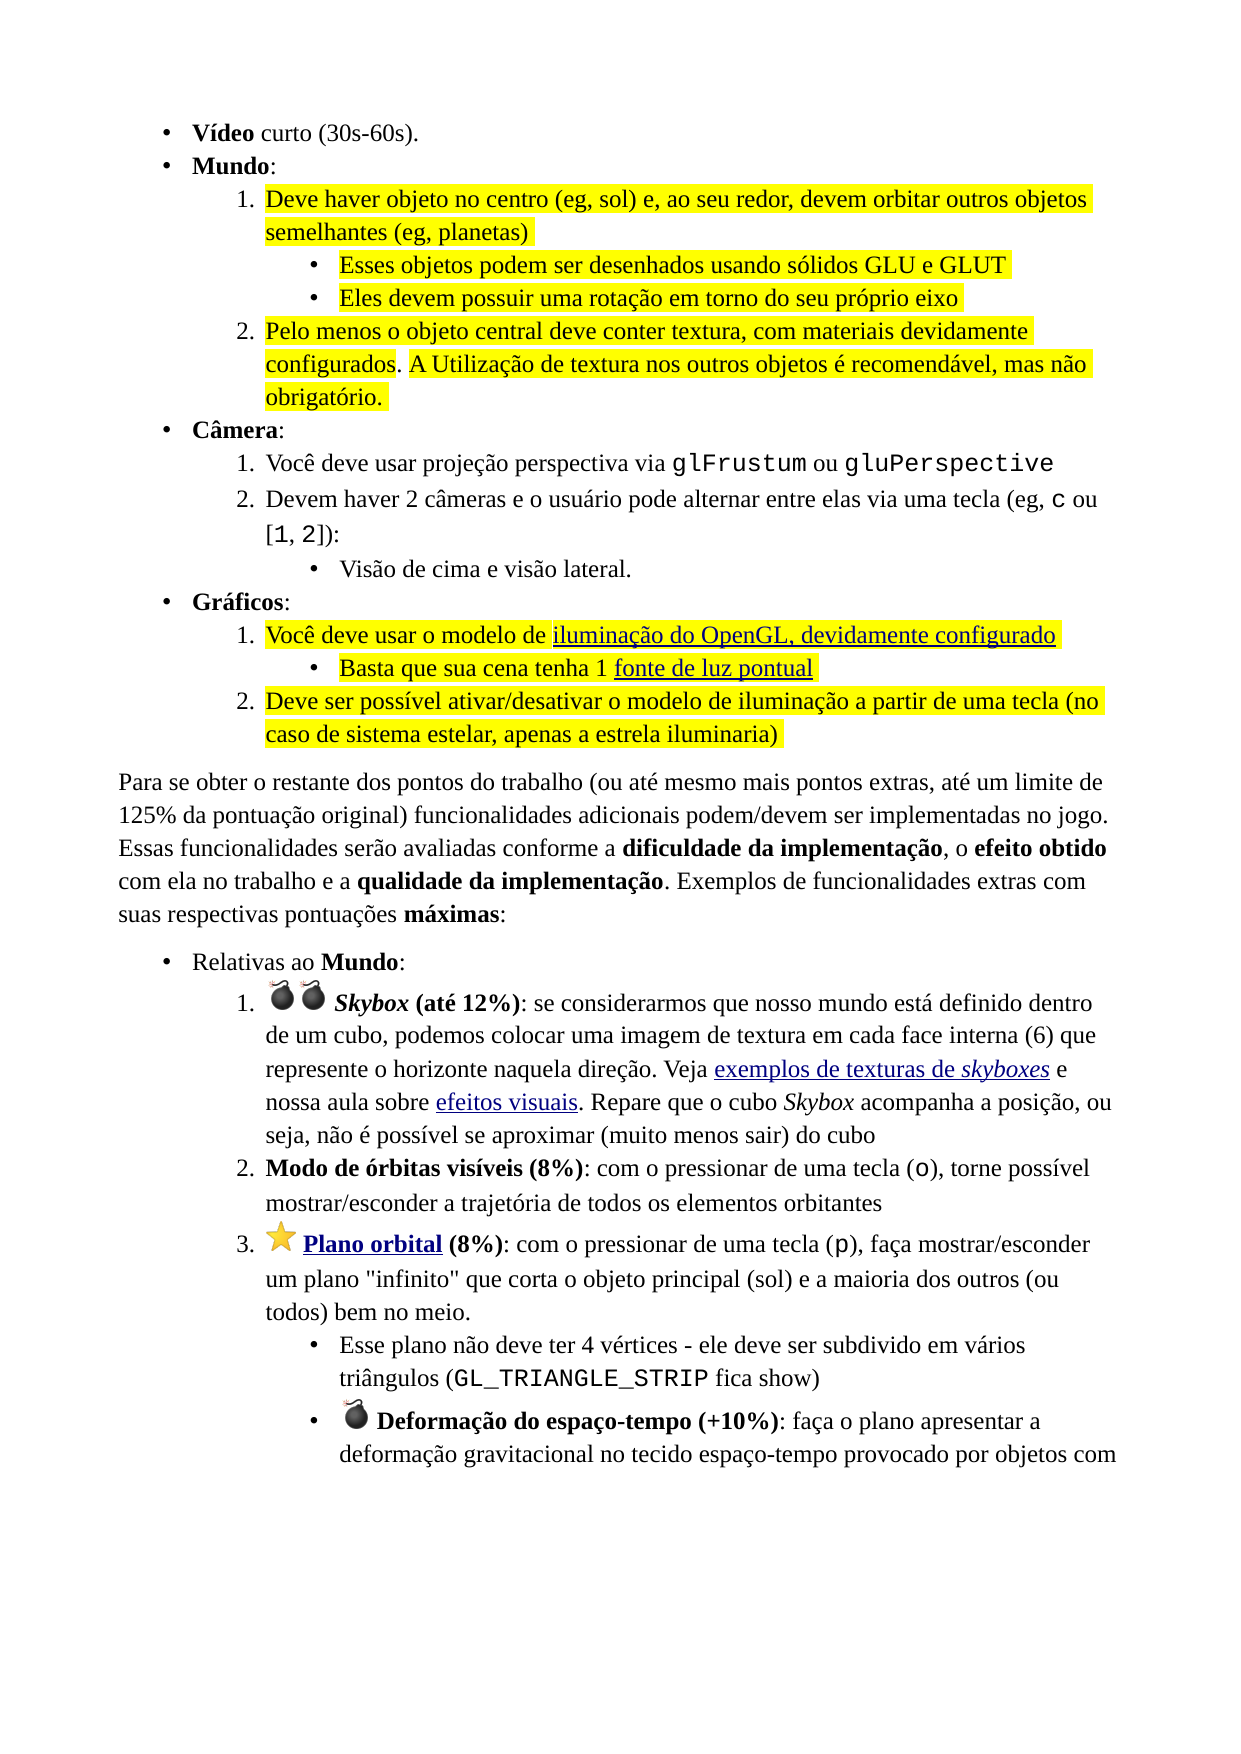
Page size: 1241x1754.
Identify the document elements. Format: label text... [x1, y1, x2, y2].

list Vídeo curto (30s-60s). [162, 118, 1122, 147]
list Eles devem possuir uma rotação em torno do seu próprio eixo [309, 283, 1122, 312]
list Mundo: [162, 151, 1122, 180]
list Gráficos: [162, 587, 1122, 616]
list Skybox (até 12%): se considerarmos que nosso mundo está definido dentro de um cubo, podemos colocar uma imagem de textura em cada face interna (6) que represente o horizonte naquela direção. Veja exemplos de texturas de skyboxes e nossa aula sobre efeitos visuais. Repare que o cubo Skybox acompanha a posição, ou seja, não é possível se aproximar (muito menos sair) do cubo [236, 980, 1122, 1148]
list Câmera: [162, 415, 1122, 444]
list Deformação do espaço-tempo (+10%): faça o plano apresentar a deformação gravitacional no tecido espaço-tempo provocado por objetos com [309, 1398, 1122, 1468]
text Para se obter o restante dos pontos do trabalho (ou até mesmo mais pontos extras, até um limite de 125% da pontuação original) funcionalidades adicionais podem/devem ser implementadas no jogo. Essas funcionalidades serão avaliadas conforme a dificuldade da implementação, o efeito obtido com ela no trabalho e a qualidade da implementação. Exemplos de funcionalidades extras com suas respectivas pontuações máximas: [118, 767, 1122, 928]
list Pelo menos o objeto central deve conter textura, com materiais devidamente configurados. A Utilização de textura nos outros objetos é recomendável, mas não obrigatório. [236, 316, 1122, 411]
list Basta que sua cena tenha 1 fonte de luz pontual [309, 653, 1122, 682]
picture [265, 1220, 297, 1252]
list Visão de cima e visão lateral. [309, 554, 1122, 583]
list Deve ser possível ativar/desativar o modelo de iluminação a partir de uma tecla (no caso de sistema estelar, apenas a estrela iluminaria) [236, 686, 1122, 748]
list Esses objetos podem ser desenhados usando sólidos GLU e GLUT [309, 250, 1122, 279]
picture [339, 1398, 371, 1430]
list Você deve usar o modelo de iluminação do OpenGL, devidamente configurado [236, 620, 1122, 649]
picture [265, 979, 328, 1011]
list Modo de órbitas visíveis (8%): com o pressionar de uma tecla (o), torne possível mostrar/esconder a trajetória de todos os elementos orbitantes [236, 1153, 1122, 1217]
list Você deve usar projeção perspectiva via glFrustum ou gluPerspective [236, 448, 1122, 479]
list Relativas ao Mundo: [162, 947, 1122, 975]
list Plano orbital (8%): com o pressionar de uma tecla (p), faça mostrar/esconder um plano "infinito" que corta o objeto principal (sol) e a maioria dos outros (ou todos) bem no meio. [236, 1221, 1122, 1326]
list Devem haver 2 câmeras e o usuário pode alternar entre elas via uma tecla (eg, c ou [1, 2]): [236, 484, 1122, 550]
list Esse plano não deve ter 4 vértices - ele deve ser subdivido em vários triângulos (GL_TRIANGLE_STRIP fica show) [309, 1330, 1122, 1394]
list Deve haver objeto no centro (eg, sol) e, ao seu redor, devem orbitar outros objetos semelhantes (eg, planetas) [236, 184, 1122, 246]
